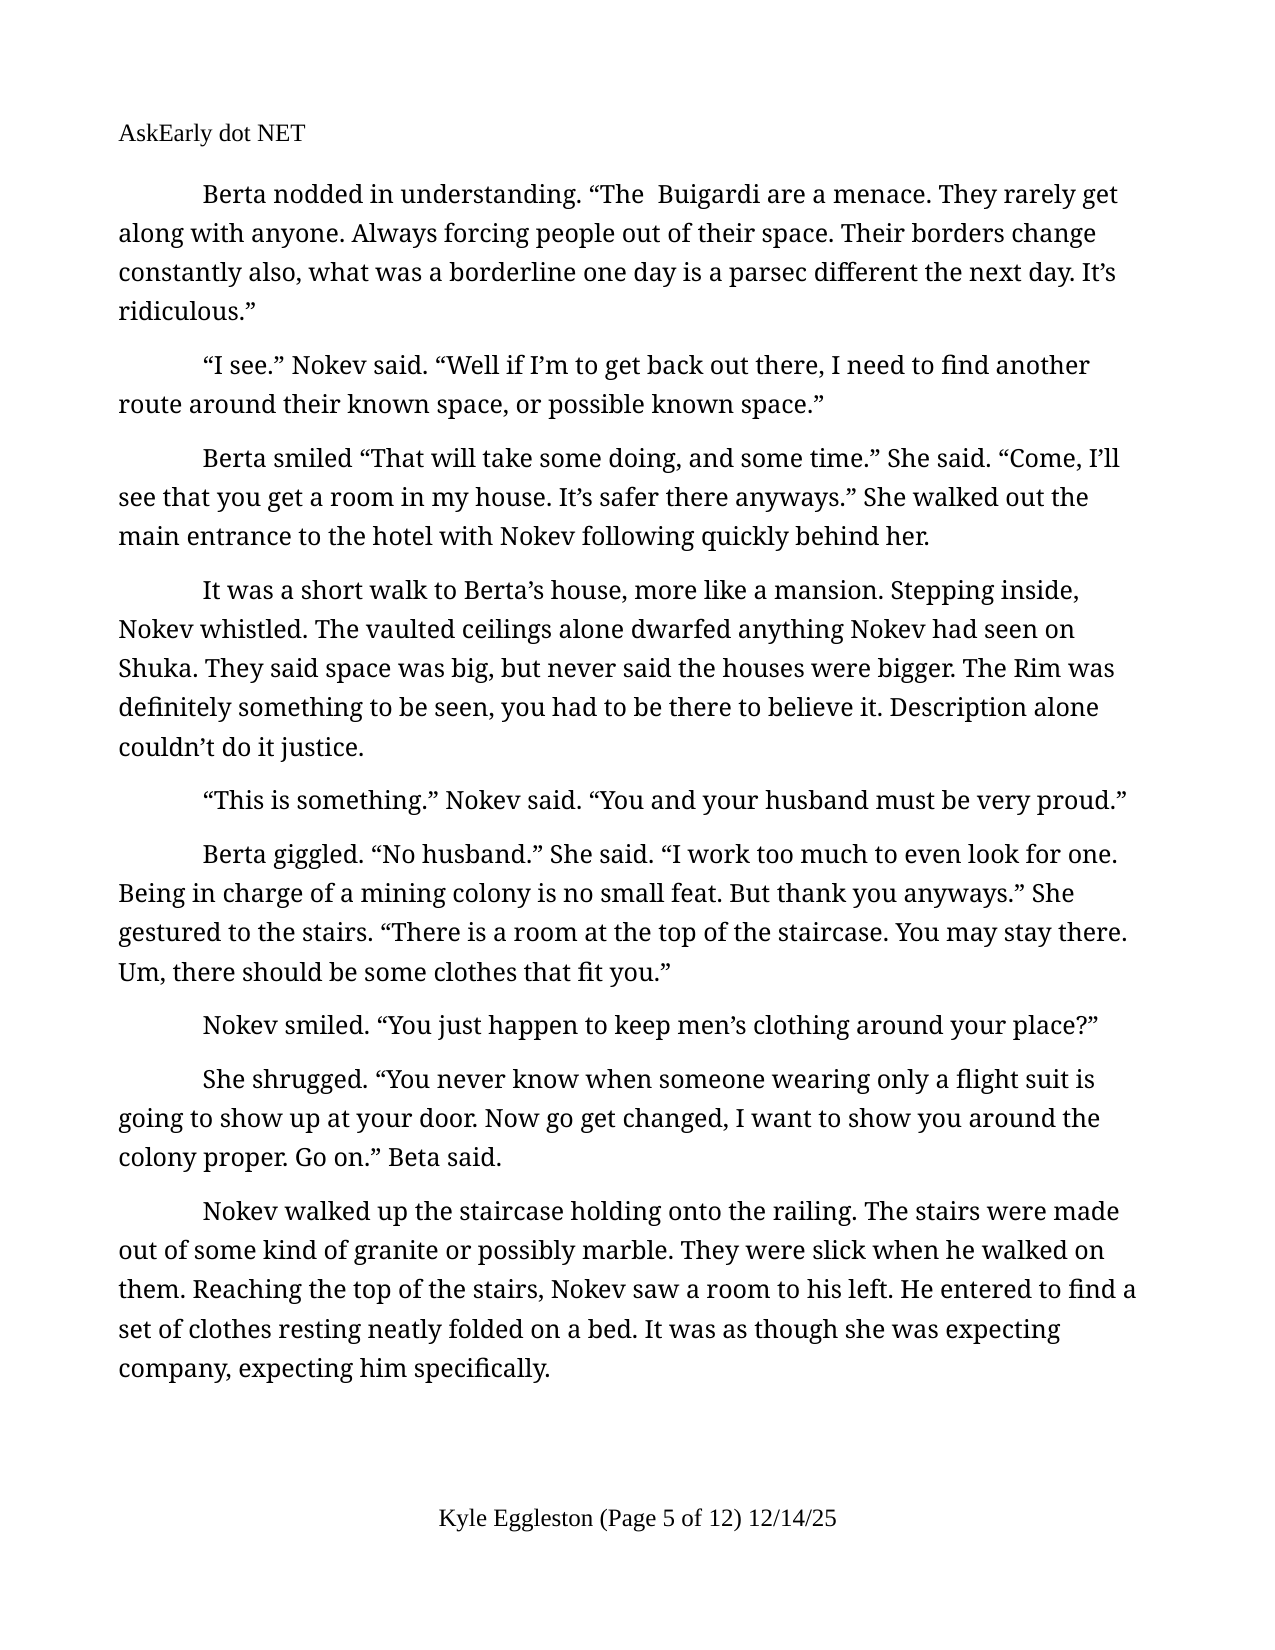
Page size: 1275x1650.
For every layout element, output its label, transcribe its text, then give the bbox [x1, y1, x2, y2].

text “I see.” Nokev said. “Well if I’m to get back out there, I need to find another route around their known space, or possible known space.” [118, 348, 1157, 421]
text It was a short walk to Berta’s house, more like a mansion. Stepping inside, Nokev whistled. The vaulted ceilings alone dwarfed anything Nokev had seen on Shuka. They said space was big, but never said the houses were bigger. The Rim was definitely something to be seen, you had to be there to believe it. Description alone couldn’t do it justice. [118, 573, 1157, 763]
text “This is something.” Nokev said. “You and your husband must be very proud.” [118, 783, 1157, 817]
text Berta nodded in understanding. “The Buigardi are a menace. They rarely get along with anyone. Always forcing people out of their space. Their borders change constantly also, what was a borderline one day is a parsec different the next day. It’s ridiculous.” [118, 176, 1157, 328]
text Berta giggled. “No husband.” She said. “I work too much to even look for one. Being in charge of a mining colony is no small feat. But thank you anyways.” She gestured to the stairs. “There is a room at the top of the staircase. You may stay there. Um, there should be some clothes that fit you.” [118, 837, 1157, 988]
text She shrugged. “You never know when someone wearing only a flight suit is going to show up at your door. Now go get changed, I want to show you around the colony proper. Go on.” Beta said. [118, 1062, 1157, 1174]
text Nokev smiled. “You just happen to keep men’s clothing around your place?” [118, 1008, 1157, 1042]
text Berta smiled “That will take some doing, and some time.” She said. “Come, I’ll see that you get a room in my house. It’s safer there anyways.” She walked out the main entrance to the hotel with Nokev following quickly behind her. [118, 441, 1157, 553]
text Nokev walked up the staircase holding onto the railing. The stairs were made out of some kind of granite or possibly marble. They were slick when he walked on them. Reaching the top of the stairs, Nokev saw a room to his left. He entered to find a set of clothes resting neatly folded on a bed. It was as though she was expecting company, expecting him specifically. [118, 1194, 1157, 1384]
